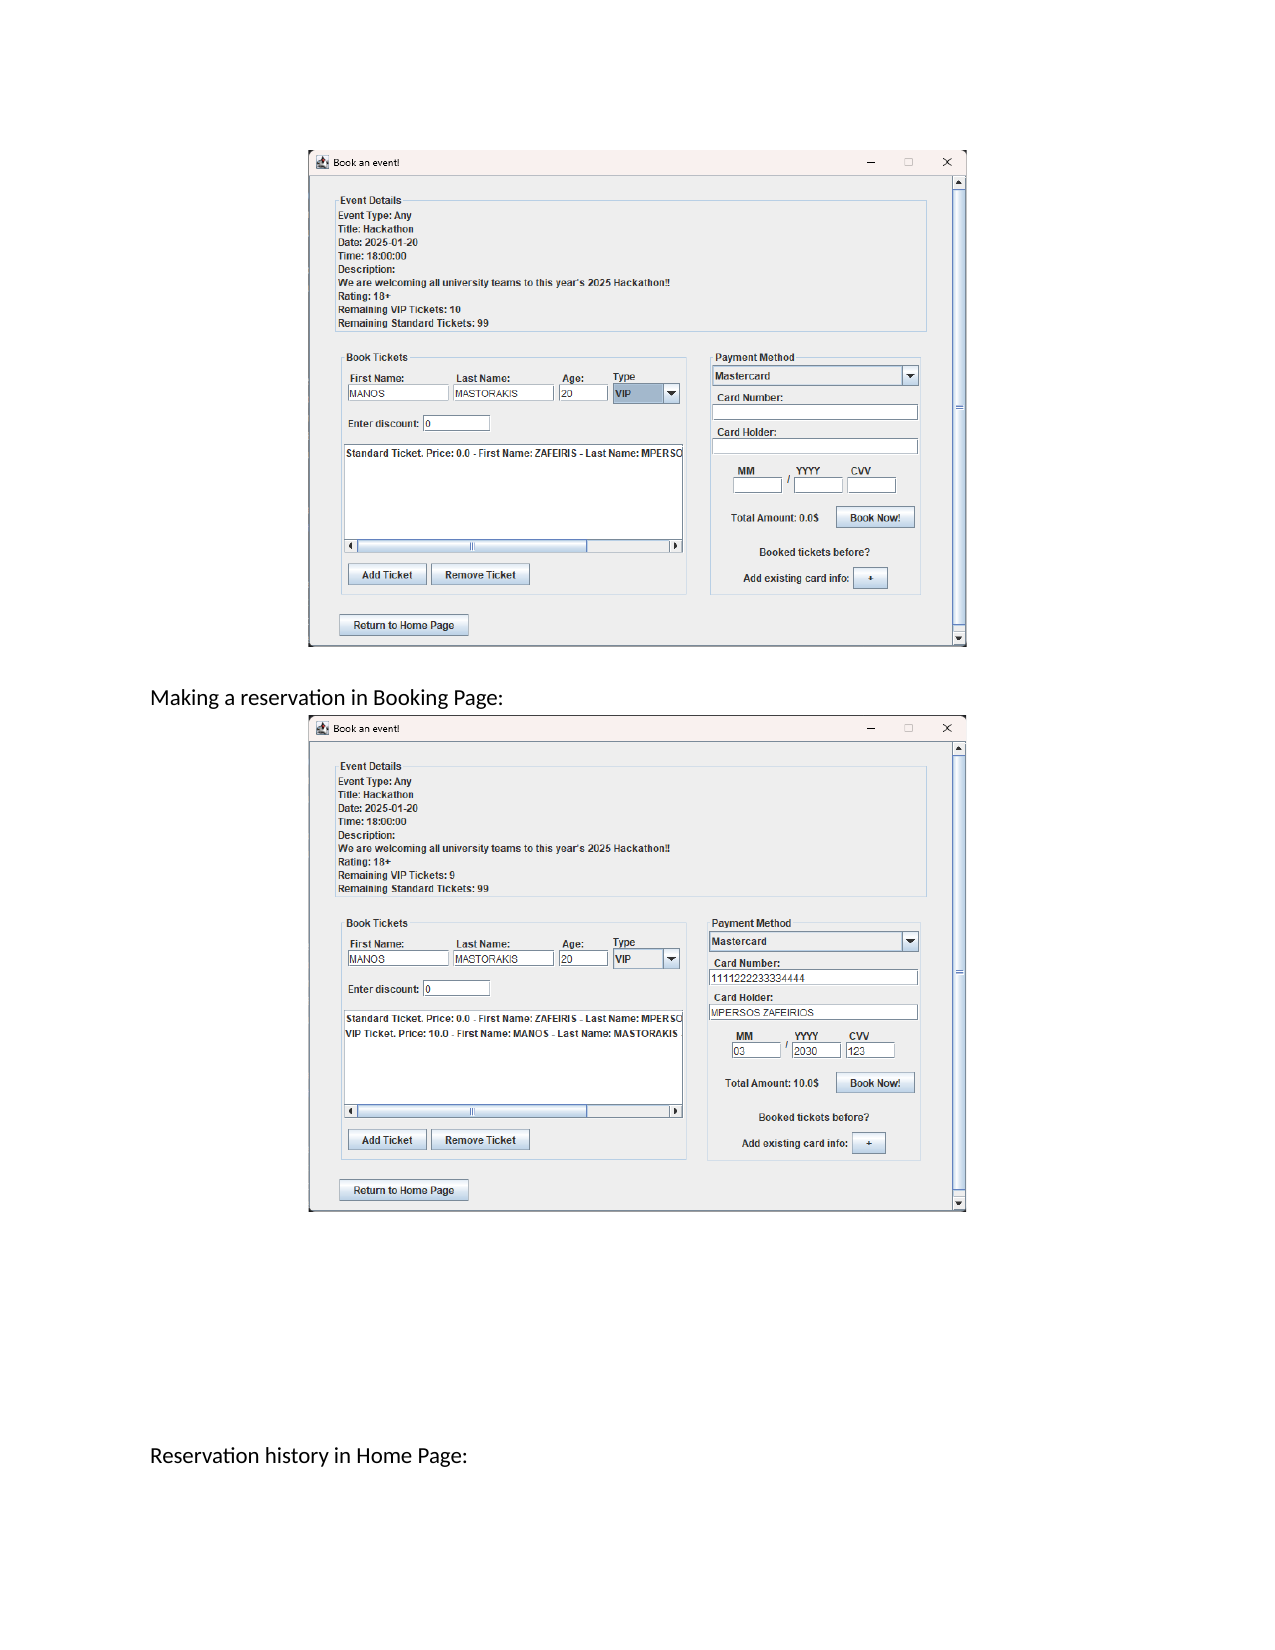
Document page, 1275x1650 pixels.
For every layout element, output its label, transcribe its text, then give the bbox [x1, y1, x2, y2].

text Making a reservation in Booking Page: [150, 683, 1125, 711]
text Reservation history in Home Page: [150, 1441, 1125, 1469]
